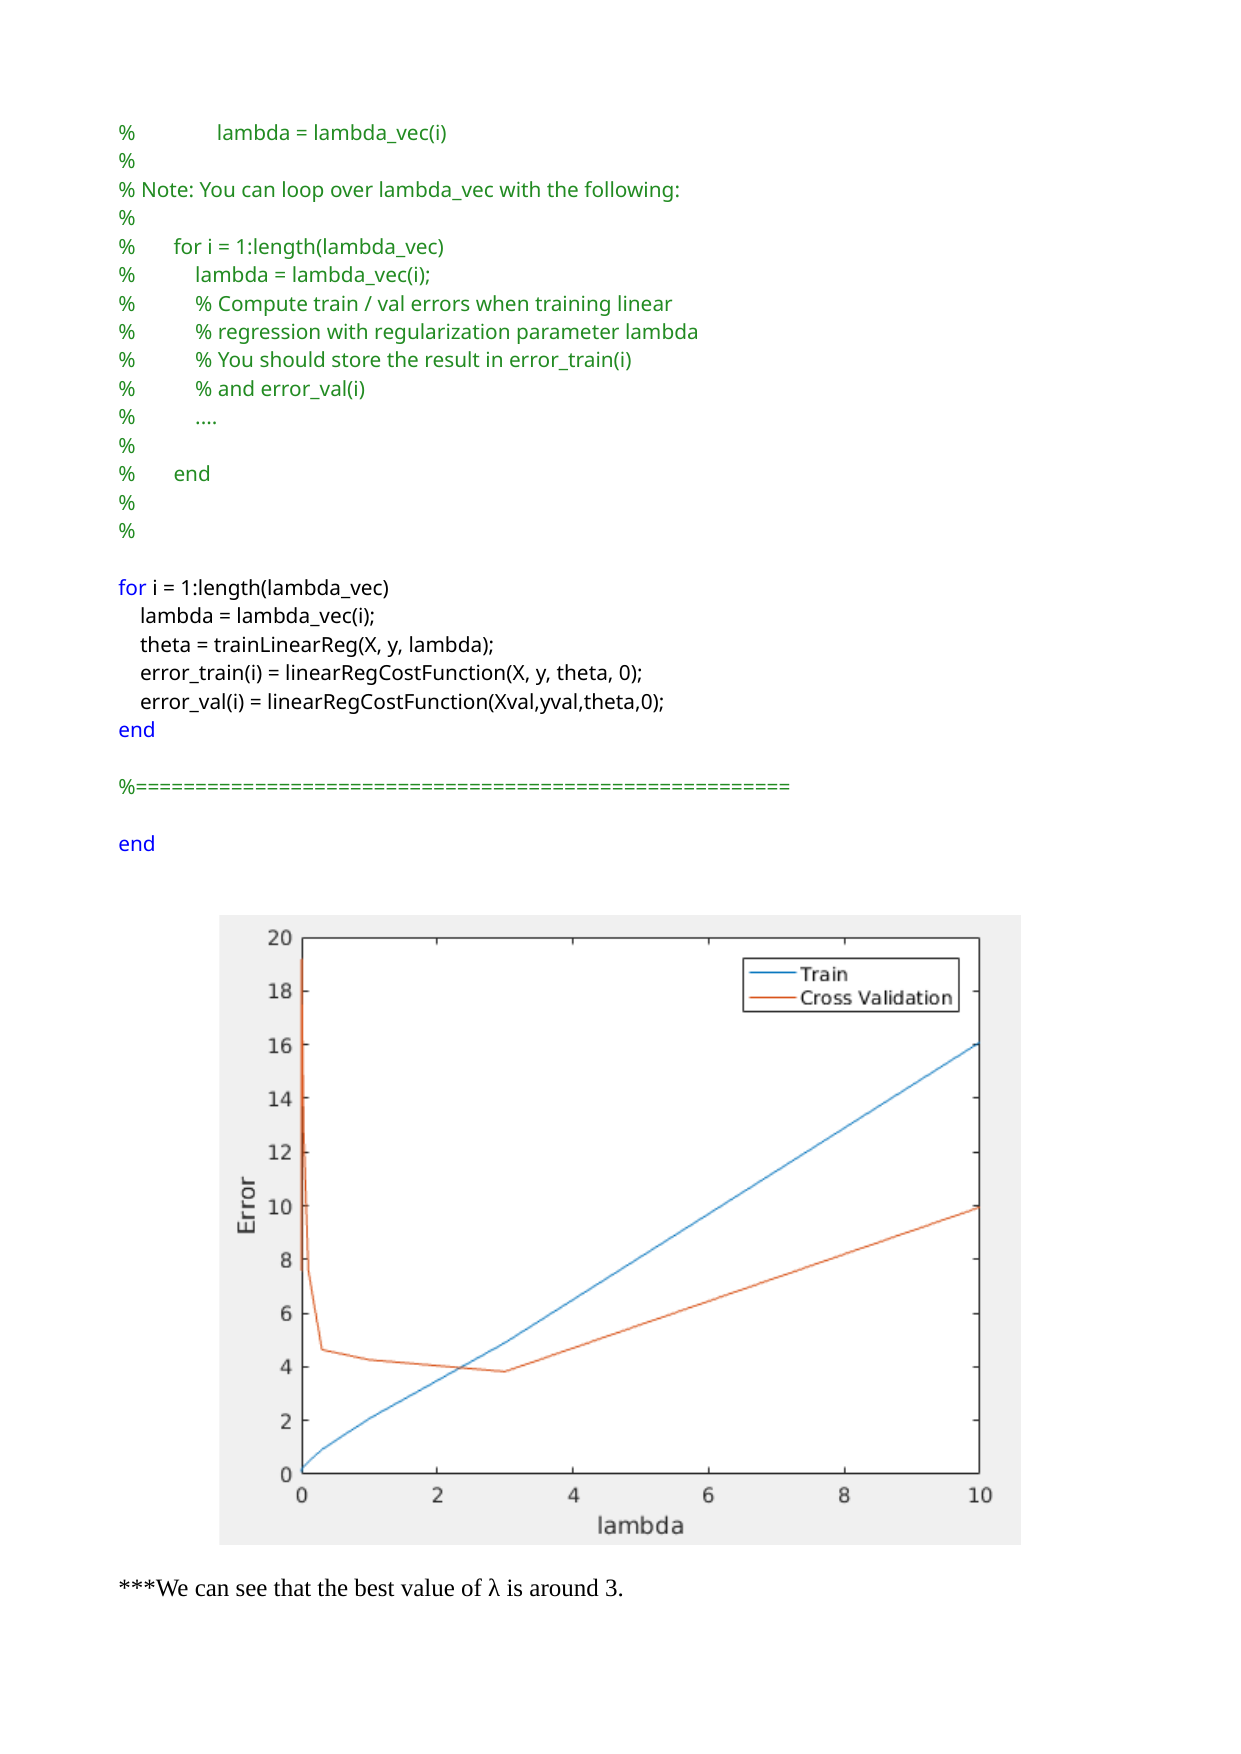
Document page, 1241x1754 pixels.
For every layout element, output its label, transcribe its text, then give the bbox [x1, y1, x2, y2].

text % for i = 1:length(lambda_vec) [118, 232, 1122, 260]
text % Note: You can loop over lambda_vec with the following: [118, 175, 1122, 203]
text for i = 1:length(lambda_vec) [118, 573, 1122, 602]
text % % regression with regularization parameter lambda [118, 317, 1122, 346]
text % [118, 488, 1122, 516]
text % [118, 203, 1122, 232]
text % end [118, 459, 1122, 488]
text % lambda = lambda_vec(i) [118, 118, 1122, 147]
picture [219, 915, 1021, 1545]
text % % You should store the result in error_train(i) [118, 346, 1122, 374]
text error_val(i) = linearRegCostFunction(Xval,yval,theta,0); [118, 687, 1122, 715]
text % [118, 516, 1122, 545]
text ***We can see that the best value of λ is around 3. [118, 1573, 1122, 1602]
text %======================================================= [118, 772, 1122, 801]
text % [118, 147, 1122, 175]
text % % Compute train / val errors when training linear [118, 289, 1122, 317]
text % .... [118, 402, 1122, 431]
text % % and error_val(i) [118, 374, 1122, 402]
text end [118, 715, 1122, 744]
text end [118, 829, 1122, 857]
text % [118, 431, 1122, 459]
text theta = trainLinearReg(X, y, lambda); [118, 630, 1122, 658]
text lambda = lambda_vec(i); [118, 602, 1122, 630]
text error_train(i) = linearRegCostFunction(X, y, theta, 0); [118, 658, 1122, 687]
text % lambda = lambda_vec(i); [118, 260, 1122, 289]
